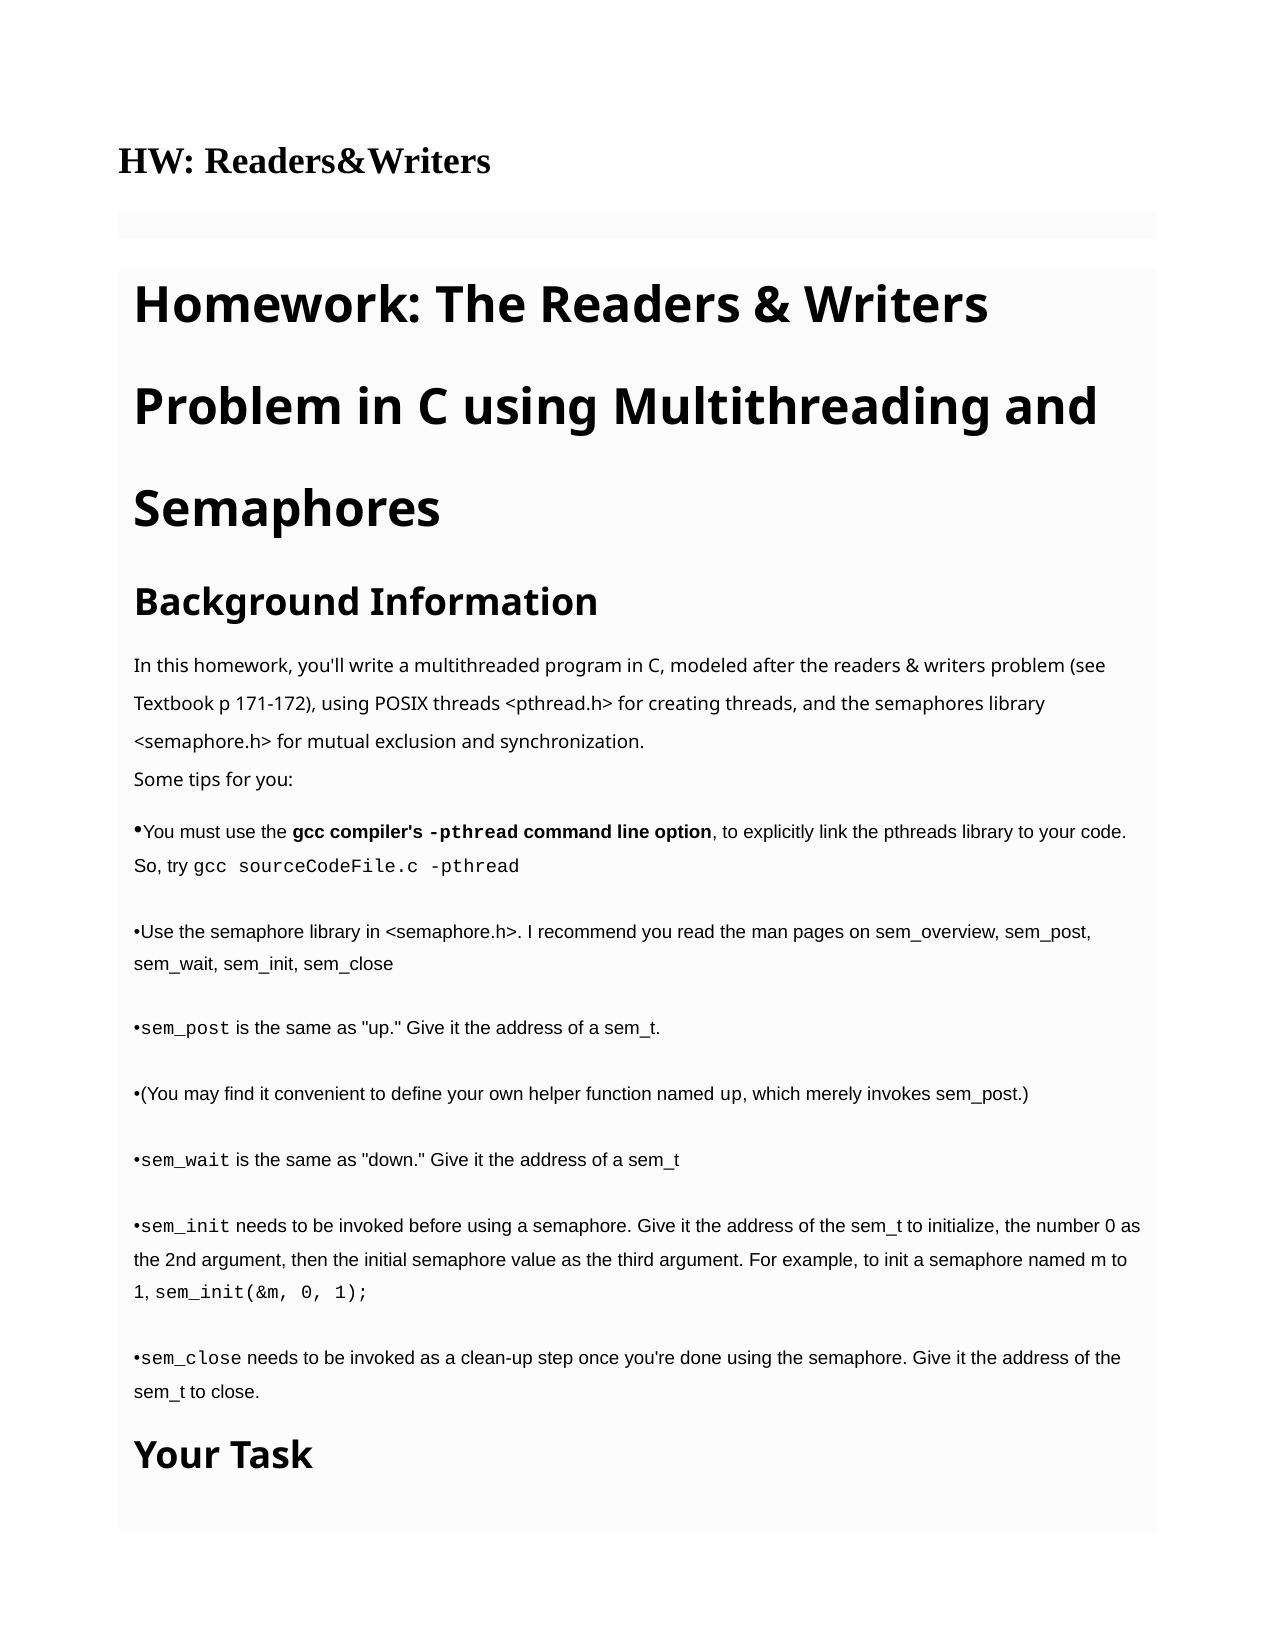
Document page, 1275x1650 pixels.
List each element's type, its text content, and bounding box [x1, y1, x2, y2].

list sem_close needs to be invoked as a clean-up step once you're done using the semaphore. Give it the address of the sem_t to close. [134, 1347, 1141, 1402]
text Your Task [134, 1429, 1141, 1480]
text Background Information [134, 576, 1141, 627]
text In this homework, you'll write a multithreaded program in C, modeled after the readers & writers problem (see Textbook p 171-172), using POSIX threads <pthread.h> for creating threads, and the semaphores library <semaphore.h> for mutual exclusion and synchronization. [134, 652, 1141, 754]
list sem_wait is the same as "down." Give it the address of a sem_t [134, 1149, 1141, 1172]
list You must use the gcc compiler's -pthread command line option, to explicitly link the pthreads library to your code. So, try gcc sourceCodeFile.c -pthread [134, 821, 1141, 878]
list sem_init needs to be invoked before using a semaphore. Give it the address of the sem_t to initialize, the number 0 as the 2nd argument, then the initial semaphore value as the third argument. For example, to init a semaphore named m to 1, sem_init(&m, 0, 1); [134, 1215, 1141, 1304]
text Some tips for you: [134, 767, 1141, 792]
list Use the semaphore library in <semaphore.h>. I recommend you read the man pages on sem_overview, sem_post, sem_wait, sem_init, sem_close [134, 921, 1141, 974]
list (You may find it convenient to define your own helper function named up, which merely invokes sem_post.) [134, 1083, 1141, 1106]
list sem_post is the same as "up." Give it the address of a sem_t. [134, 1017, 1141, 1040]
text Homework: The Readers & Writers Problem in C using Multithreading and Semaphores [134, 269, 1141, 541]
subtitle HW: Readers&Writers [118, 139, 1157, 182]
